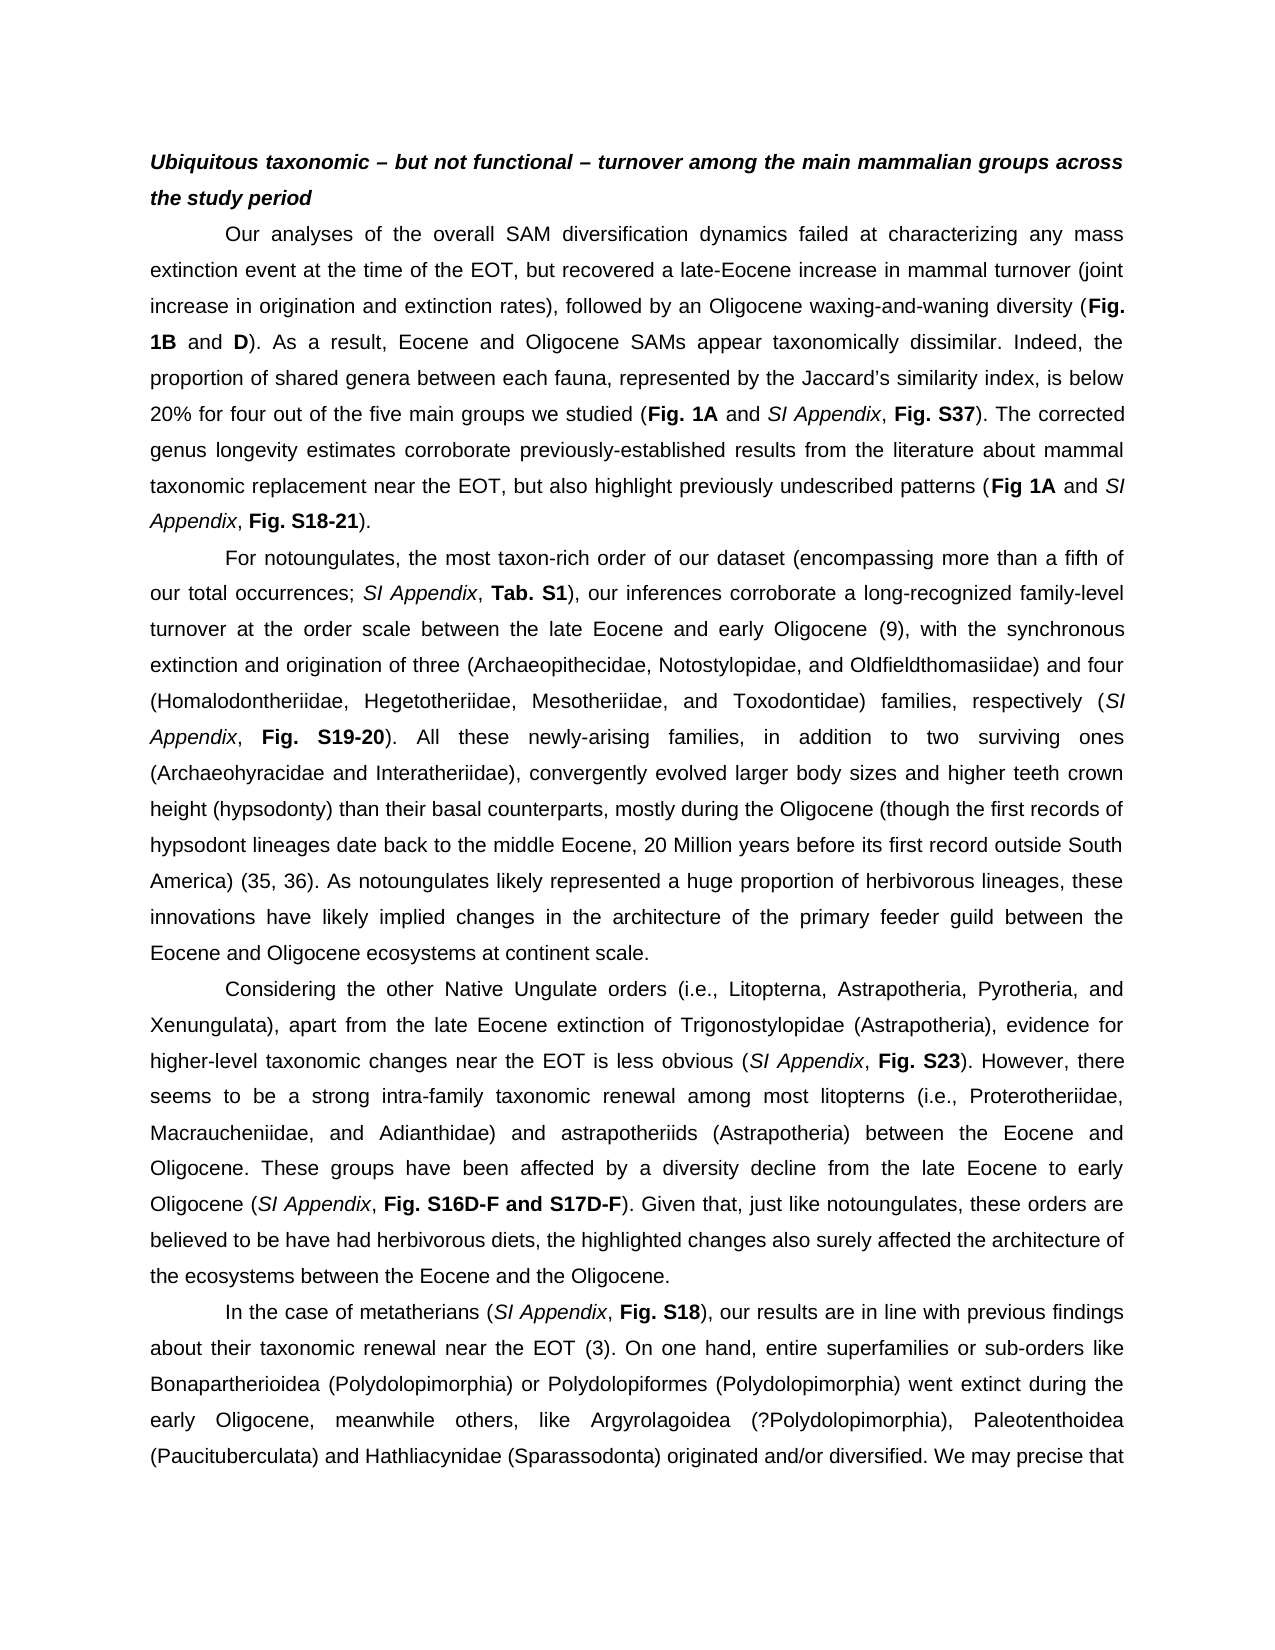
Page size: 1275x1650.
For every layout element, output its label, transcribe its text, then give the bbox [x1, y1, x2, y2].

text Our analyses of the overall SAM diversification dynamics failed at characterizing any mass extinction event at the time of the EOT, but recovered a late-Eocene increase in mammal turnover (joint increase in origination and extinction rates), followed by an Oligocene waxing-and-waning diversity (Fig. 1B and D). As a result, Eocene and Oligocene SAMs appear taxonomically dissimilar. Indeed, the proportion of shared genera between each fauna, represented by the Jaccard’s similarity index, is below 20% for four out of the five main groups we studied (Fig. 1A and SI Appendix, Fig. S37). The corrected genus longevity estimates corroborate previously-established results from the literature about mammal taxonomic replacement near the EOT, but also highlight previously undescribed patterns (Fig 1A and SI Appendix, Fig. S18-21). [150, 222, 1125, 533]
text Ubiquitous taxonomic – but not functional – turnover among the main mammalian groups across the study period [150, 150, 1125, 210]
text Considering the other Native Ungulate orders (i.e., Litopterna, Astrapotheria, Pyrotheria, and Xenungulata), apart from the late Eocene extinction of Trigonostylopidae (Astrapotheria), evidence for higher-level taxonomic changes near the EOT is less obvious (SI Appendix, Fig. S23). However, there seems to be a strong intra-family taxonomic renewal among most litopterns (i.e., Proterotheriidae, Macraucheniidae, and Adianthidae) and astrapotheriids (Astrapotheria) between the Eocene and Oligocene. These groups have been affected by a diversity decline from the late Eocene to early Oligocene (SI Appendix, Fig. S16D-F and S17D-F). Given that, just like notoungulates, these orders are believed to be have had herbivorous diets, the highlighted changes also surely affected the architecture of the ecosystems between the Eocene and the Oligocene. [150, 977, 1125, 1288]
text In the case of metatherians (SI Appendix, Fig. S18), our results are in line with previous findings about their taxonomic renewal near the EOT (3). On one hand, entire superfamilies or sub-orders like Bonapartherioidea (Polydolopimorphia) or Polydolopiformes (Polydolopimorphia) went extinct during the early Oligocene, meanwhile others, like Argyrolagoidea (?Polydolopimorphia), Paleotenthoidea (Paucituberculata) and Hathliacynidae (Sparassodonta) originated and/or diversified. We may precise that [150, 1300, 1125, 1468]
text For notoungulates, the most taxon-rich order of our dataset (encompassing more than a fifth of our total occurrences; SI Appendix, Tab. S1), our inferences corroborate a long-recognized family-level turnover at the order scale between the late Eocene and early Oligocene (9), with the synchronous extinction and origination of three (Archaeopithecidae, Notostylopidae, and Oldfieldthomasiidae) and four (Homalodontheriidae, Hegetotheriidae, Mesotheriidae, and Toxodontidae) families, respectively (SI Appendix, Fig. S19-20). All these newly-arising families, in addition to two surviving ones (Archaeohyracidae and Interatheriidae), convergently evolved larger body sizes and higher teeth crown height (hypsodonty) than their basal counterparts, mostly during the Oligocene (though the first records of hypsodont lineages date back to the middle Eocene, 20 Million years before its first record outside South America) (35, 36). As notoungulates likely represented a huge proportion of herbivorous lineages, these innovations have likely implied changes in the architecture of the primary feeder guild between the Eocene and Oligocene ecosystems at continent scale. [150, 545, 1125, 964]
